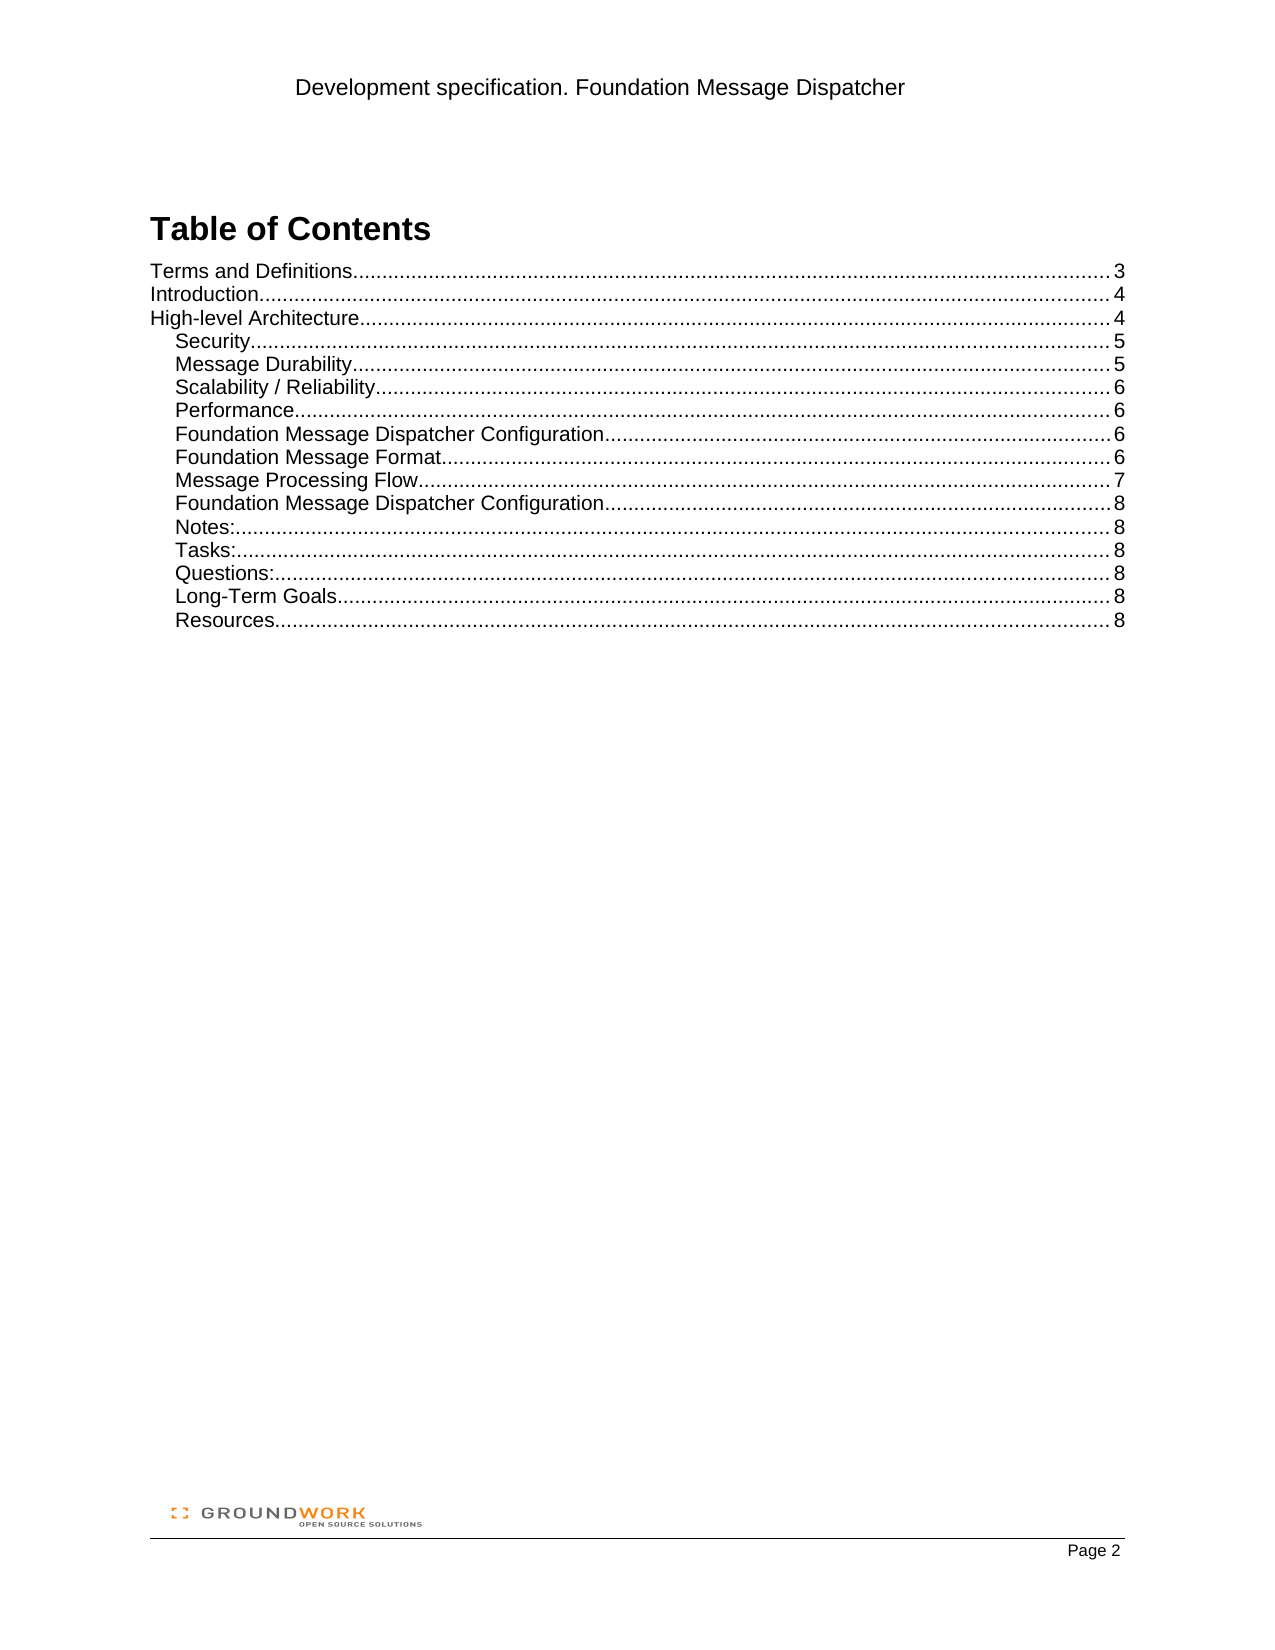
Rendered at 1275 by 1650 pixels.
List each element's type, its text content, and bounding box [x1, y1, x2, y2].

text Long-Term Goals 8 [175, 585, 1125, 608]
text Foundation Message Dispatcher Configuration 6 [175, 422, 1125, 446]
text Message Processing Flow 7 [175, 469, 1125, 492]
text Introduction 4 [150, 283, 1125, 306]
text Tasks: 8 [175, 538, 1125, 562]
subtitle Table of Contents [150, 210, 1125, 247]
text Message Durability 5 [175, 353, 1125, 376]
picture [166, 1504, 429, 1530]
text Questions: 8 [175, 562, 1125, 585]
text Terms and Definitions 3 [150, 260, 1125, 283]
text Foundation Message Dispatcher Configuration 8 [175, 492, 1125, 515]
text Notes: 8 [175, 515, 1125, 538]
text Resources 8 [175, 608, 1125, 631]
text Performance 6 [175, 399, 1125, 422]
text Scalability / Reliability 6 [175, 376, 1125, 399]
text Security 5 [175, 329, 1125, 353]
text Foundation Message Format 6 [175, 446, 1125, 469]
text High-level Architecture 4 [150, 306, 1125, 329]
